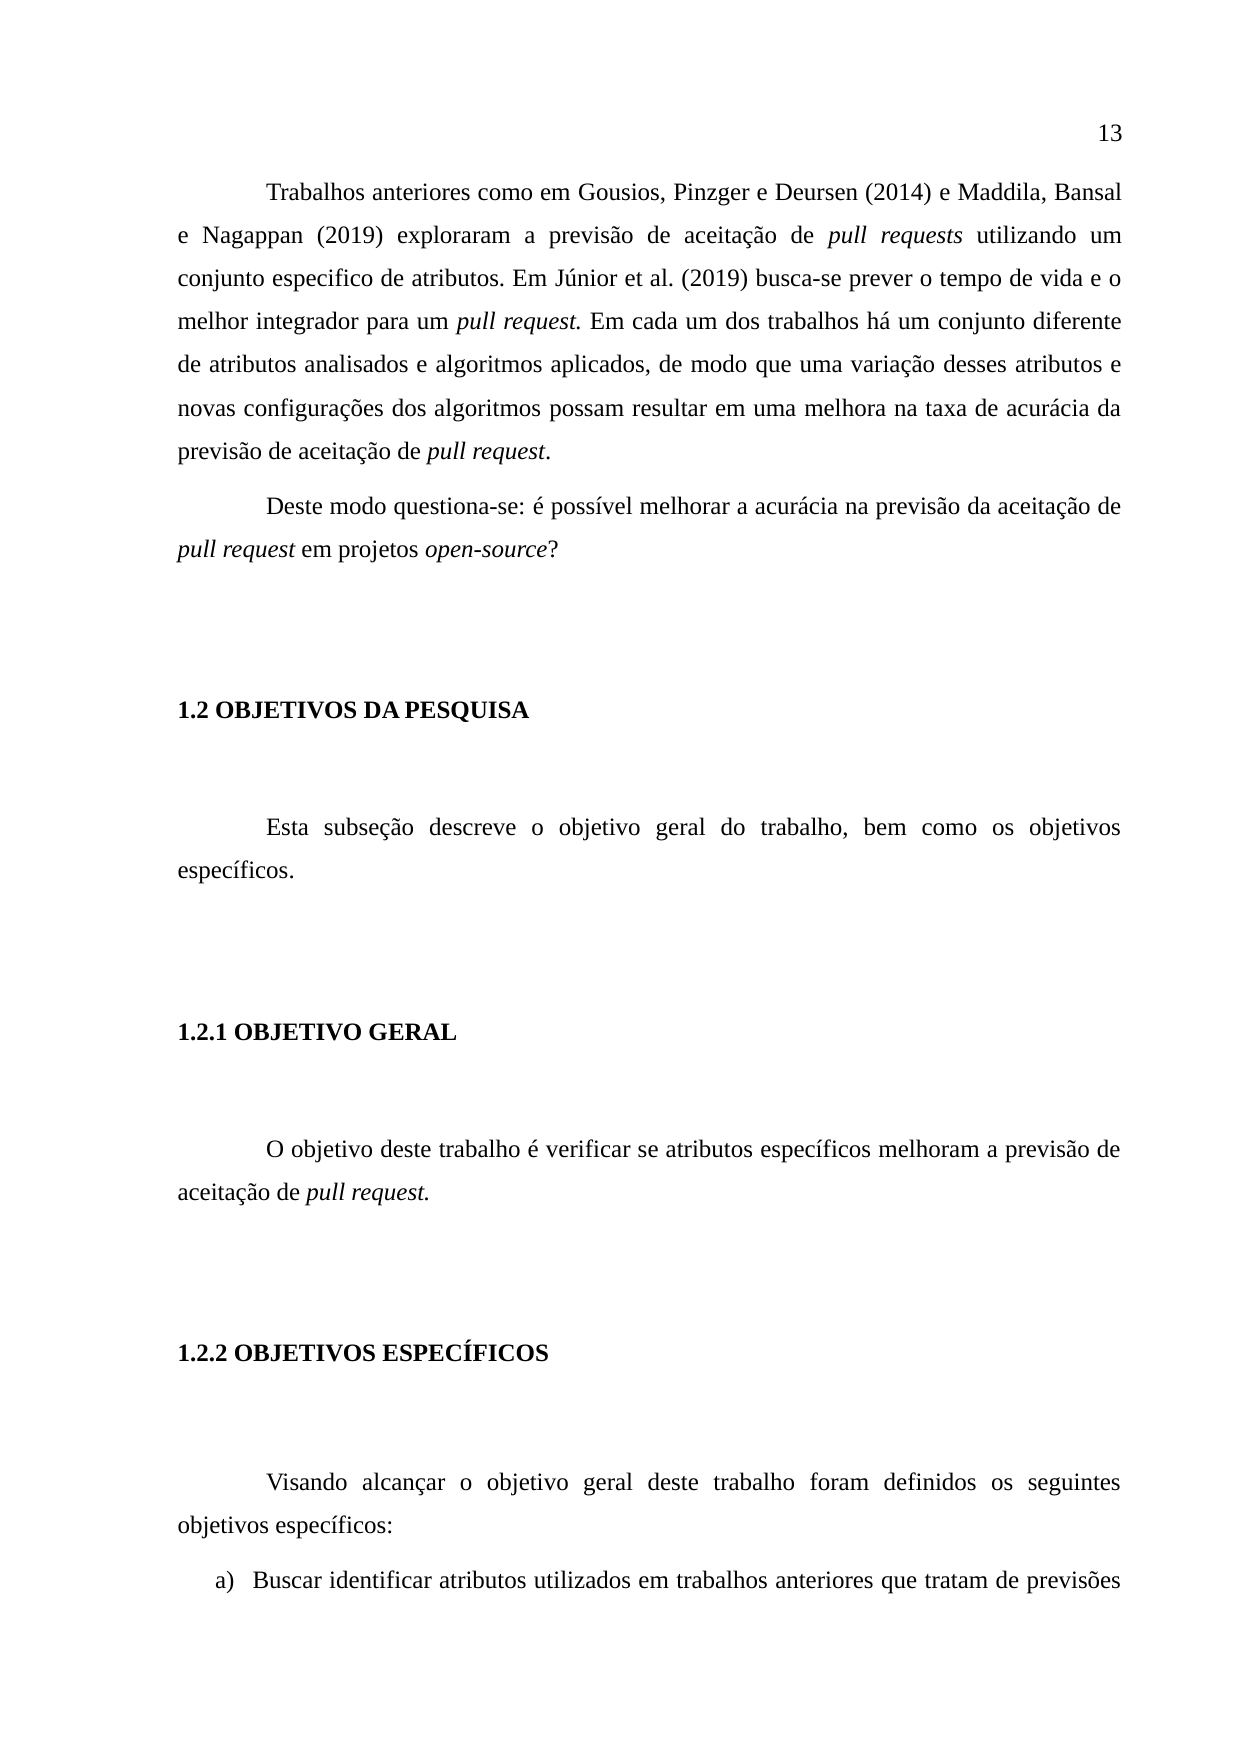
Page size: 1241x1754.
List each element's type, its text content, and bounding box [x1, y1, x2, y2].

text 1.2 objetivos da pesquisa [177, 695, 1122, 724]
list Buscar identificar atributos utilizados em trabalhos anteriores que tratam de previsões [215, 1566, 1122, 1594]
text Esta subseção descreve o objetivo geral do trabalho, bem como os objetivos específicos. [177, 812, 1122, 884]
text Visando alcançar o objetivo geral deste trabalho foram definidos os seguintes objetivos específicos: [177, 1467, 1122, 1539]
text 1.2.2 Objetivos específicos [177, 1338, 1122, 1367]
text 1.2.1 Objetivo geral [177, 1017, 1122, 1046]
text Trabalhos anteriores como em Gousios, Pinzger e Deursen (2014) e Maddila, Bansal e Nagappan (2019) exploraram a previsão de aceitação de pull requests utilizando um conjunto especifico de atributos. Em Júnior et al. (2019) busca-se prever o tempo de vida e o melhor integrador para um pull request. Em cada um dos trabalhos há um conjunto diferente de atributos analisados e algoritmos aplicados, de modo que uma variação desses atributos e novas configurações dos algoritmos possam resultar em uma melhora na taxa de acurácia da previsão de aceitação de pull request. [177, 177, 1122, 464]
text O objetivo deste trabalho é verificar se atributos específicos melhoram a previsão de aceitação de pull request. [177, 1134, 1122, 1206]
text Deste modo questiona-se: é possível melhorar a acurácia na previsão da aceitação de pull request em projetos open-source? [177, 491, 1122, 563]
